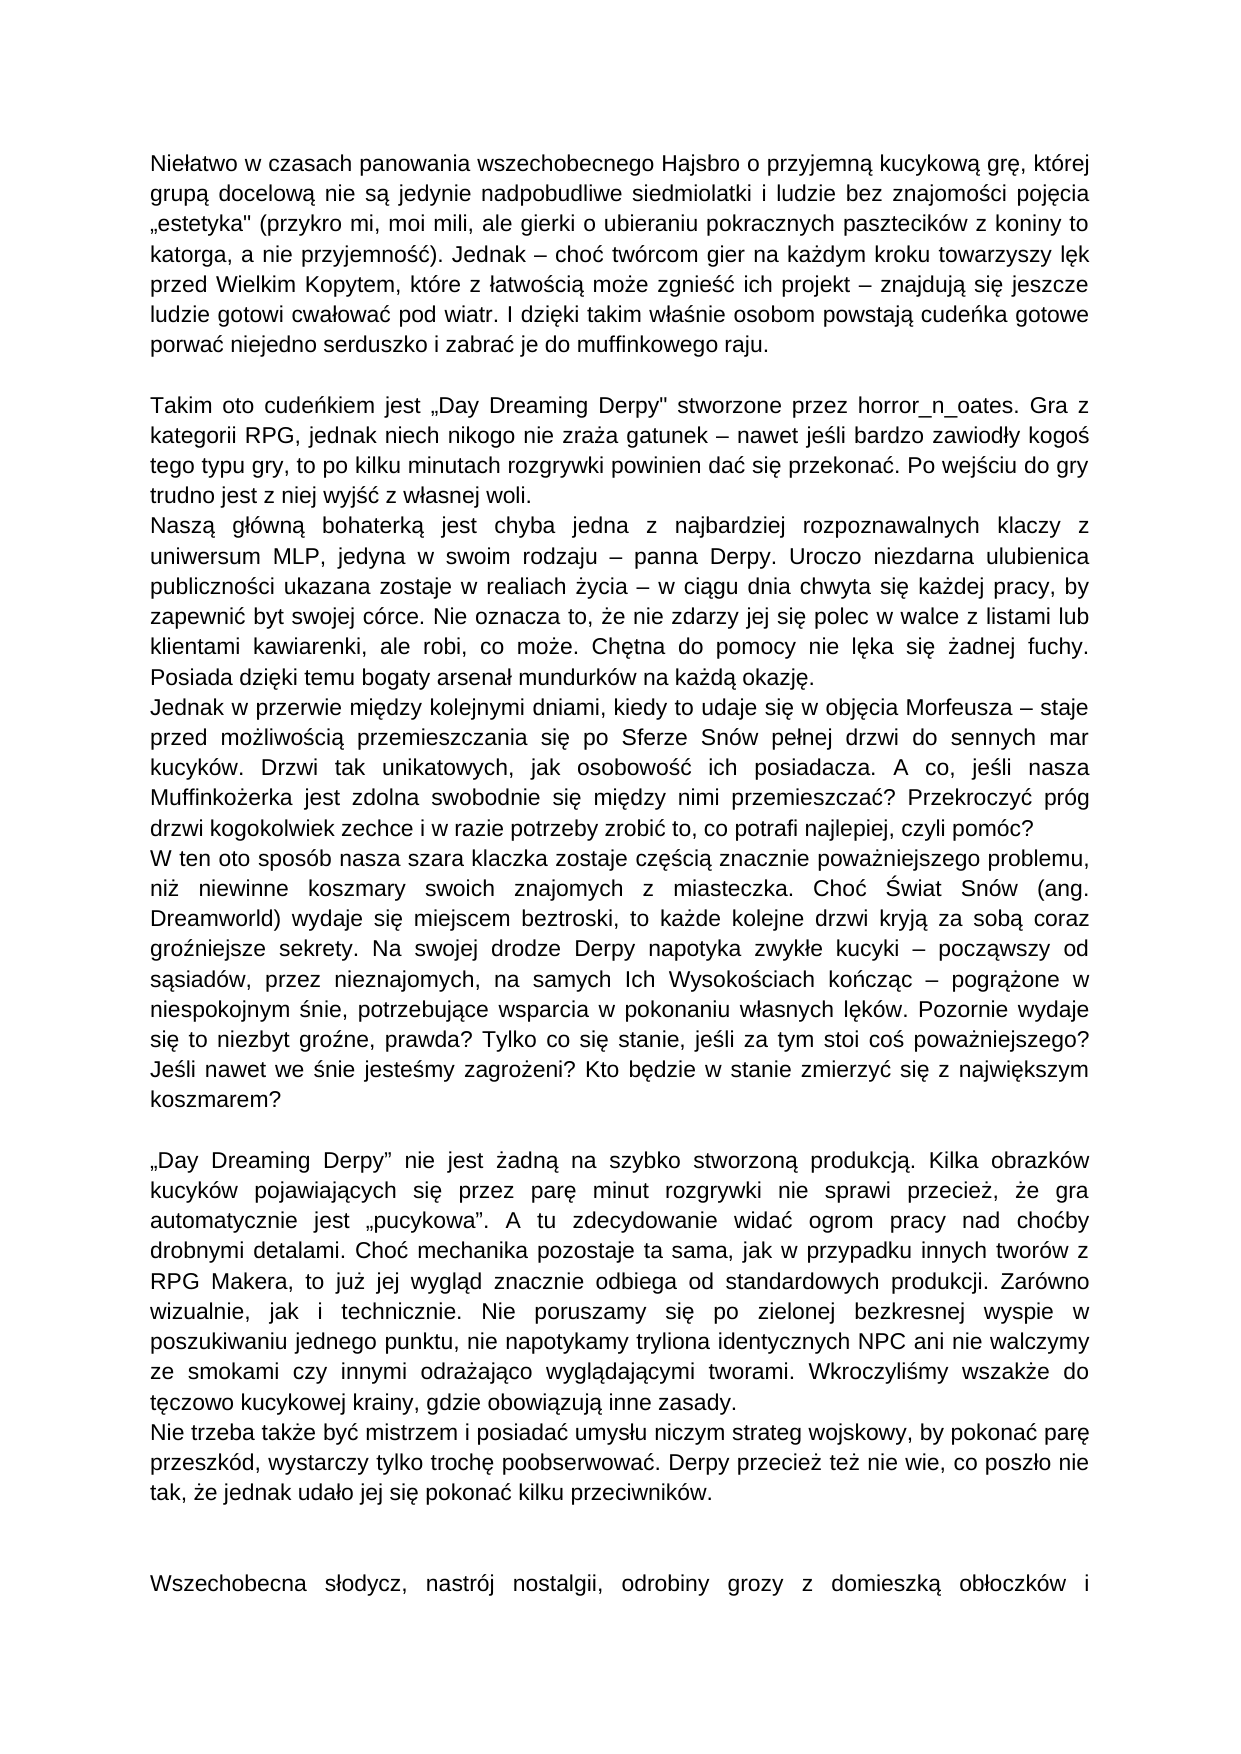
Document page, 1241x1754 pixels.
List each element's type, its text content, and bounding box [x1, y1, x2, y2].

text Nie trzeba także być mistrzem i posiadać umysłu niczym strateg wojskowy, by pokonać parę przeszkód, wystarczy tylko trochę poobserwować. Derpy przecież też nie wie, co poszło nie tak, że jednak udało jej się pokonać kilku przeciwników. [150, 1419, 1090, 1506]
text Naszą główną bohaterką jest chyba jedna z najbardziej rozpoznawalnych klaczy z uniwersum MLP, jedyna w swoim rodzaju – panna Derpy. Uroczo niezdarna ulubienica publiczności ukazana zostaje w realiach życia – w ciągu dnia chwyta się każdej pracy, by zapewnić byt swojej córce. Nie oznacza to, że nie zdarzy jej się polec w walce z listami lub klientami kawiarenki, ale robi, co może. Chętna do pomocy nie lęka się żadnej fuchy. Posiada dzięki temu bogaty arsenał mundurków na każdą okazję. [150, 512, 1090, 690]
text W ten oto sposób nasza szara klaczka zostaje częścią znacznie poważniejszego problemu, niż niewinne koszmary swoich znajomych z miasteczka. Choć Świat Snów (ang. Dreamworld) wydaje się miejscem beztroski, to każde kolejne drzwi kryją za sobą coraz groźniejsze sekrety. Na swojej drodze Derpy napotyka zwykłe kucyki – począwszy od sąsiadów, przez nieznajomych, na samych Ich Wysokościach kończąc – pogrążone w niespokojnym śnie, potrzebujące wsparcia w pokonaniu własnych lęków. Pozornie wydaje się to niezbyt groźne, prawda? Tylko co się stanie, jeśli za tym stoi coś poważniejszego? Jeśli nawet we śnie jesteśmy zagrożeni? Kto będzie w stanie zmierzyć się z największym koszmarem? „Day Dreaming Derpy” nie jest żadną na szybko stworzoną produkcją. Kilka obrazków kucyków pojawiających się przez parę minut rozgrywki nie sprawi przecież, że gra automatycznie jest „pucykowa”. A tu zdecydowanie widać ogrom pracy nad choćby drobnymi detalami. Choć mechanika pozostaje ta sama, jak w przypadku innych tworów z RPG Makera, to już jej wygląd znacznie odbiega od standardowych produkcji. Zarówno wizualnie, jak i technicznie. Nie poruszamy się po zielonej bezkresnej wyspie w poszukiwaniu jednego punktu, nie napotykamy tryliona identycznych NPC ani nie walczymy ze smokami czy innymi odrażająco wyglądającymi tworami. Wkroczyliśmy wszakże do tęczowo kucykowej krainy, gdzie obowiązują inne zasady. [150, 845, 1090, 1415]
text Wszechobecna słodycz, nastrój nostalgii, odrobiny grozy z domieszką obłoczków i [150, 1509, 1090, 1596]
text Takim oto cudeńkiem jest „Day Dreaming Derpy" stworzone przez horror_n_oates. Gra z kategorii RPG, jednak niech nikogo nie zraża gatunek – nawet jeśli bardzo zawiodły kogoś tego typu gry, to po kilku minutach rozgrywki powinien dać się przekonać. Po wejściu do gry trudno jest z niej wyjść z własnej woli. [150, 361, 1090, 509]
text Niełatwo w czasach panowania wszechobecnego Hajsbro o przyjemną kucykową grę, której grupą docelową nie są jedynie nadpobudliwe siedmiolatki i ludzie bez znajomości pojęcia „estetyka" (przykro mi, moi mili, ale gierki o ubieraniu pokracznych pasztecików z koniny to katorga, a nie przyjemność). Jednak – choć twórcom gier na każdym kroku towarzyszy lęk przed Wielkim Kopytem, które z łatwością może zgnieść ich projekt – znajdują się jeszcze ludzie gotowi cwałować pod wiatr. I dzięki takim właśnie osobom powstają cudeńka gotowe porwać niejedno serduszko i zabrać je do muffinkowego raju. [150, 150, 1090, 358]
text Jednak w przerwie między kolejnymi dniami, kiedy to udaje się w objęcia Morfeusza – staje przed możliwością przemieszczania się po Sferze Snów pełnej drzwi do sennych mar kucyków. Drzwi tak unikatowych, jak osobowość ich posiadacza. A co, jeśli nasza Muffinkożerka jest zdolna swobodnie się między nimi przemieszczać? Przekroczyć próg drzwi kogokolwiek zechce i w razie potrzeby zrobić to, co potrafi najlepiej, czyli pomóc? [150, 694, 1090, 841]
